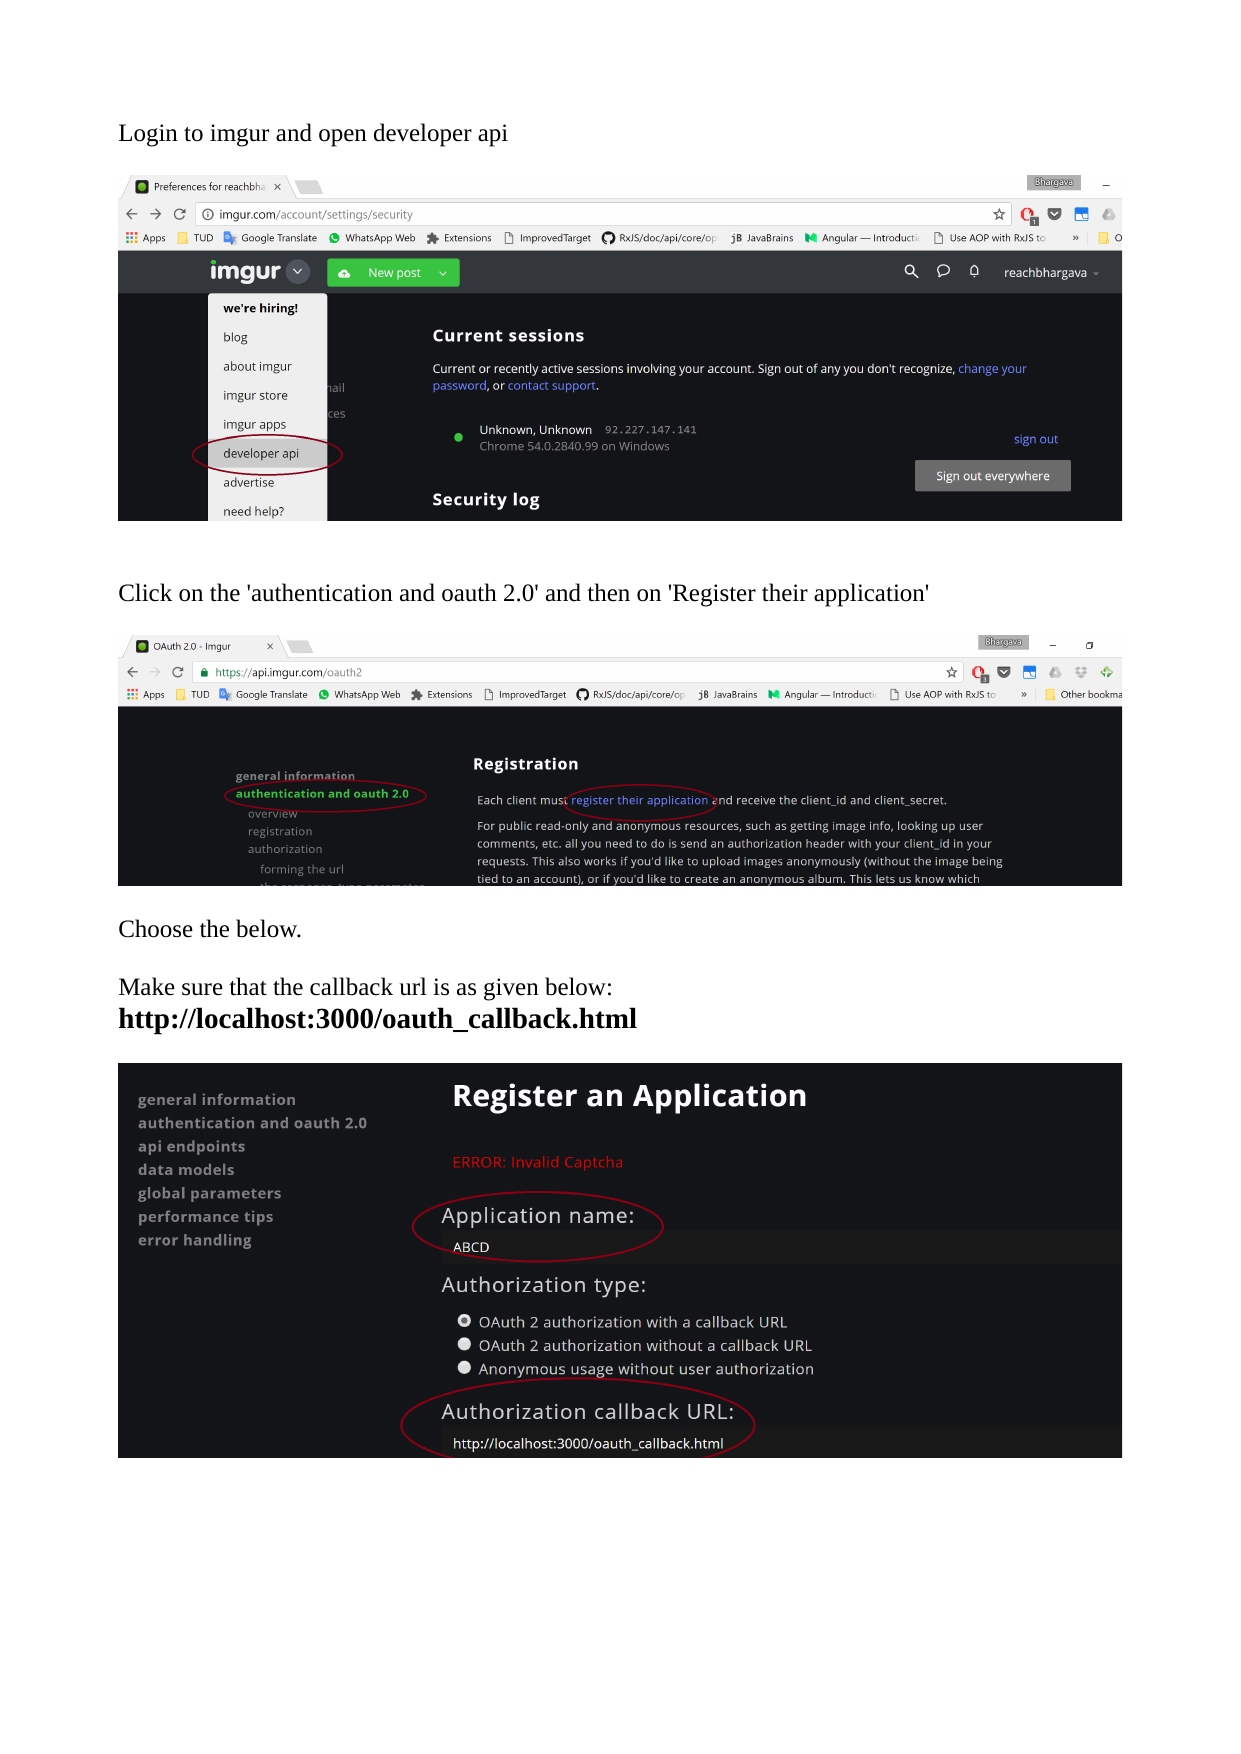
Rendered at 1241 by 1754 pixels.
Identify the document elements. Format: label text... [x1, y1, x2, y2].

text Choose the below. [118, 914, 1122, 943]
picture [118, 1063, 1123, 1458]
text Make sure that the callback url is as given below: http://localhost:3000/oauth_callback.html [118, 972, 1122, 1034]
picture [118, 635, 1123, 886]
text Click on the 'authentication and oauth 2.0' and then on 'Register their application' [118, 578, 1122, 606]
picture [118, 175, 1123, 521]
text Login to imgur and open developer api [118, 118, 1122, 147]
